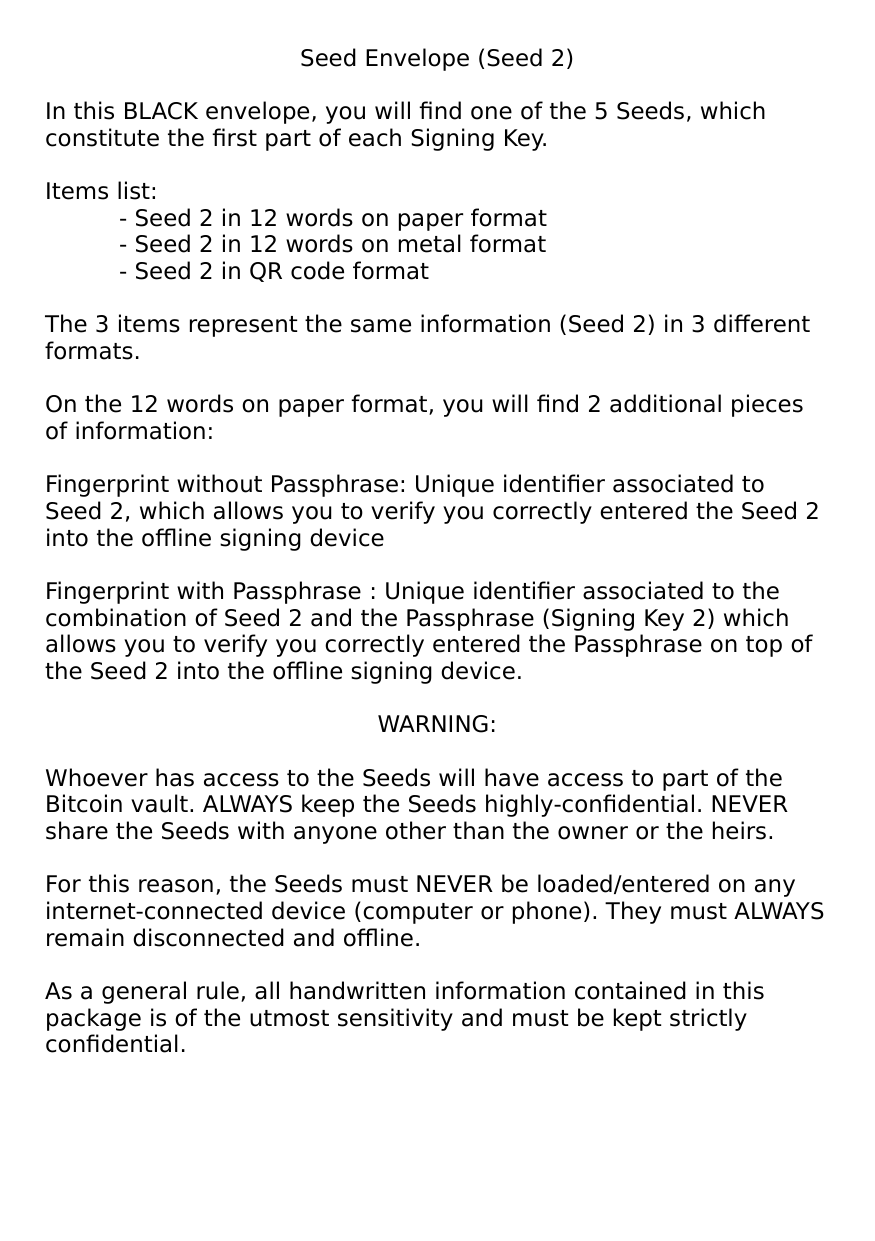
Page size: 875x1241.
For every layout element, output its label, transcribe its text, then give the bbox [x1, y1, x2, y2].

text Seed Envelope (Seed 2) [45, 45, 829, 72]
text Items list: [45, 178, 829, 205]
text - Seed 2 in QR code format [45, 258, 829, 285]
text In this BLACK envelope, you will find one of the 5 Seeds, which constitute the first part of each Signing Key. [45, 98, 829, 152]
text As a general rule, all handwritten information contained in this package is of the utmost sensitivity and must be kept strictly confidential. [45, 978, 829, 1058]
text The 3 items represent the same information (Seed 2) in 3 different formats. [45, 312, 829, 365]
text - Seed 2 in 12 words on paper format [45, 205, 829, 232]
text Whoever has access to the Seeds will have access to part of the Bitcoin vault. ALWAYS keep the Seeds highly-confidential. NEVER share the Seeds with anyone other than the owner or the heirs. [45, 765, 829, 845]
text - Seed 2 in 12 words on metal format [45, 232, 829, 258]
text On the 12 words on paper format, you will find 2 additional pieces of information: [45, 392, 829, 445]
text Fingerprint with Passphrase : Unique identifier associated to the combination of Seed 2 and the Passphrase (Signing Key 2) which allows you to verify you correctly entered the Passphrase on top of the Seed 2 into the offline signing device. [45, 578, 829, 685]
text WARNING: [45, 712, 829, 738]
text Fingerprint without Passphrase: Unique identifier associated to Seed 2, which allows you to verify you correctly entered the Seed 2 into the offline signing device [45, 472, 829, 552]
text For this reason, the Seeds must NEVER be loaded/entered on any internet-connected device (computer or phone). They must ALWAYS remain disconnected and offline. [45, 872, 829, 952]
